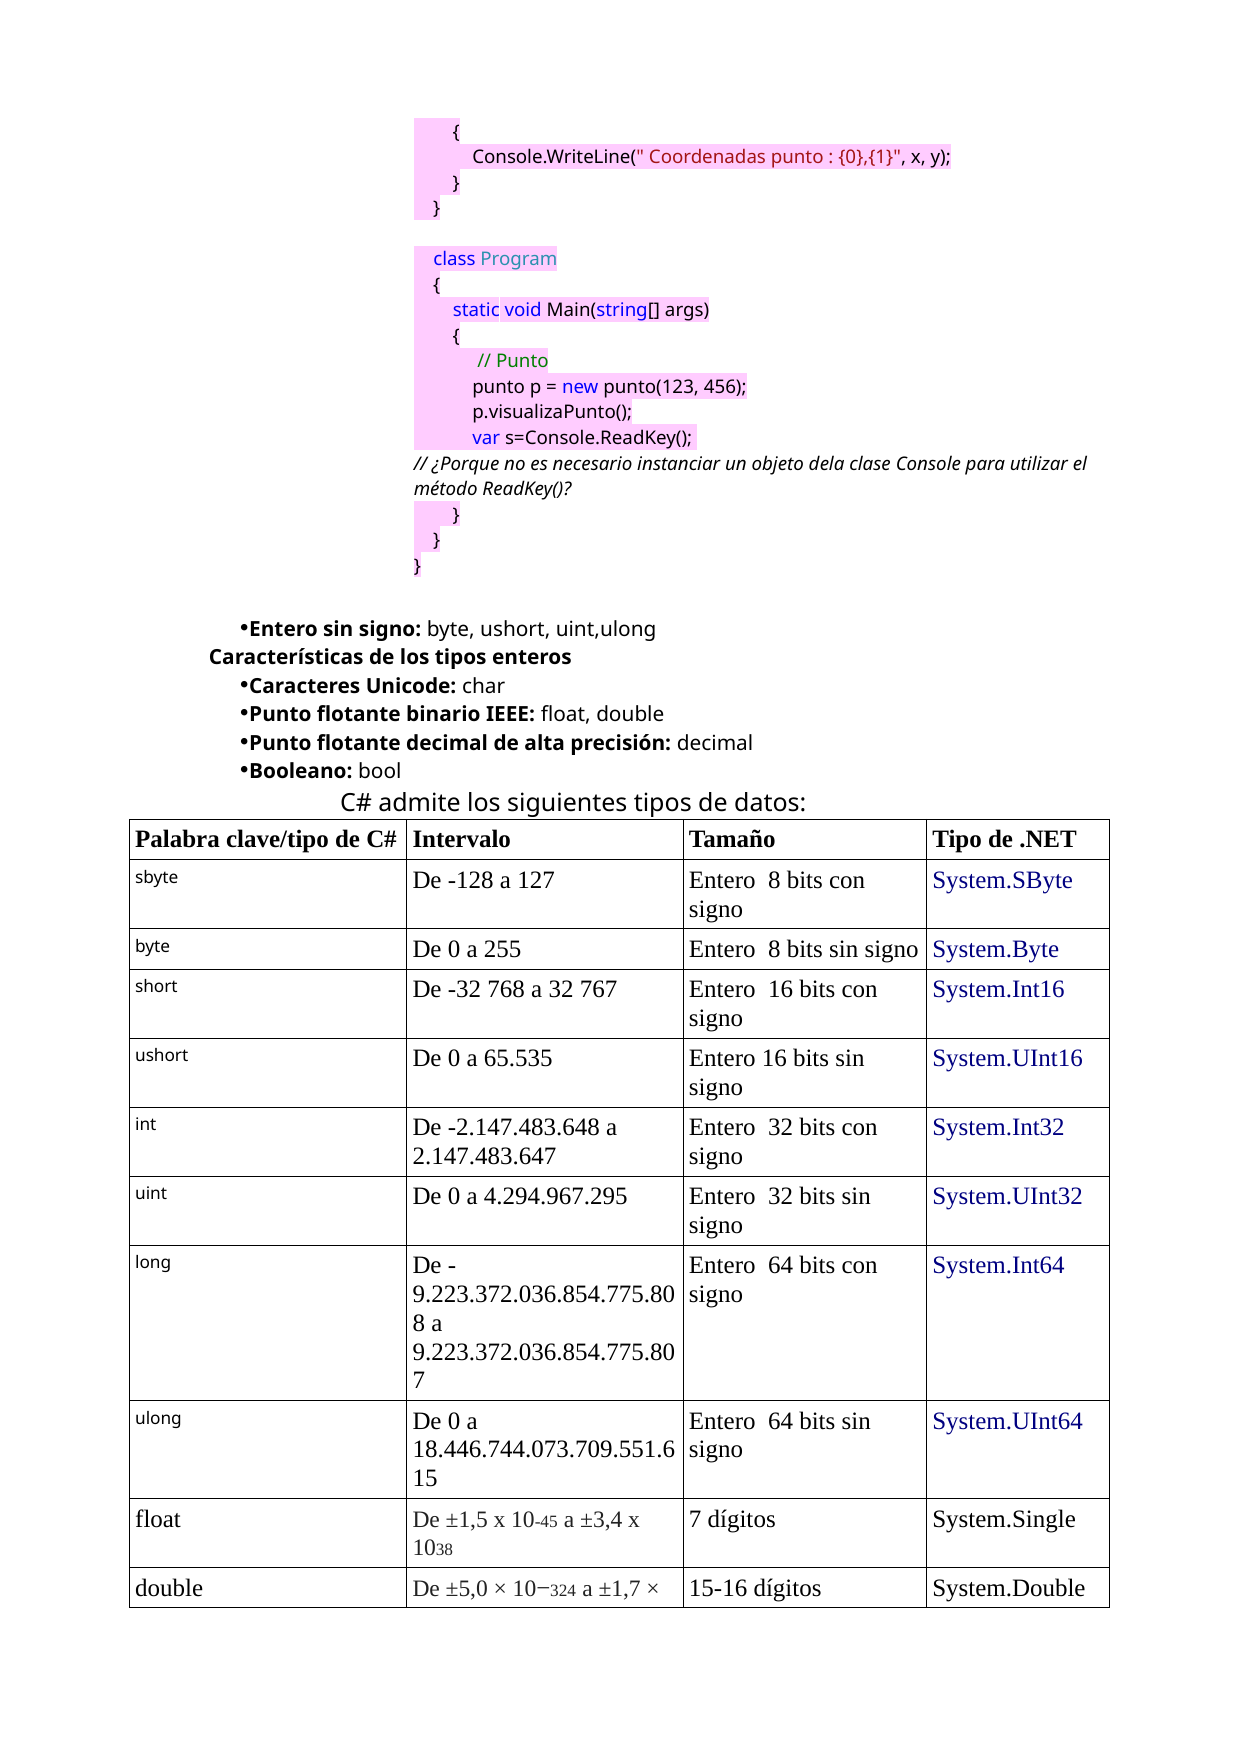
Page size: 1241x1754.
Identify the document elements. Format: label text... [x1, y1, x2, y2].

table_cell Entero 8 bits sin signo [684, 929, 926, 968]
table_cell ushort [130, 1039, 406, 1107]
table_cell Entero 32 bits sin signo [684, 1177, 926, 1245]
text punto p = new punto(123, 456); [413, 373, 1122, 399]
table_cell De -9.223.372.036.854.775.808 a 9.223.372.036.854.775.807 [407, 1246, 683, 1400]
text static void Main(string[] args) [413, 297, 1122, 322]
table_cell System.SByte [927, 860, 1109, 928]
table_cell System.UInt16 [927, 1039, 1109, 1107]
table_cell Entero 8 bits con signo [684, 860, 926, 928]
table_cell System.Int64 [927, 1246, 1109, 1400]
table_cell long [130, 1246, 406, 1400]
table_cell uint [130, 1177, 406, 1245]
text class Program [413, 246, 1122, 271]
list Caracteres Unicode: char [118, 671, 1122, 699]
table_cell System.Single [927, 1499, 1109, 1567]
table_cell De -32 768 a 32 767 [407, 970, 683, 1037]
text p.visualizaPunto(); [413, 399, 1122, 424]
table_header Tamaño [684, 820, 926, 859]
table_cell De ±1,5 x 10-45 a ±3,4 x 1038 [407, 1499, 683, 1567]
table_cell System.UInt32 [927, 1177, 1109, 1245]
text } [413, 501, 1122, 526]
text } [413, 552, 1122, 577]
text C# admite los siguientes tipos de datos: [118, 785, 1122, 819]
table_cell Entero 64 bits con signo [684, 1246, 926, 1400]
table_cell ulong [130, 1401, 406, 1498]
table_header Tipo de .NET [927, 820, 1109, 859]
table_cell System.Byte [927, 929, 1109, 968]
table_cell Entero 32 bits con signo [684, 1108, 926, 1176]
text { [413, 322, 1122, 348]
table_cell double [130, 1568, 406, 1607]
table_cell System.UInt64 [927, 1401, 1109, 1498]
table_header Palabra clave/tipo de C# [130, 820, 406, 859]
list Booleano: bool [118, 756, 1122, 785]
subtitle Características de los tipos enteros [118, 642, 1122, 671]
table_header Intervalo [407, 820, 683, 859]
table_cell Entero 16 bits con signo [684, 970, 926, 1037]
table_cell 15-16 dígitos [684, 1568, 926, 1607]
table_cell De ±5,0 × 10−324 a ±1,7 × [407, 1568, 683, 1607]
text { [413, 271, 1122, 297]
table_cell System.Int32 [927, 1108, 1109, 1176]
table_cell System.Int16 [927, 970, 1109, 1037]
table_cell int [130, 1108, 406, 1176]
table_cell 7 dígitos [684, 1499, 926, 1567]
text // ¿Porque no es necesario instanciar un objeto dela clase Console para utilizar el método ReadKey()? [413, 450, 1122, 501]
table_cell byte [130, 929, 406, 968]
table_cell sbyte [130, 860, 406, 928]
text } [413, 526, 1122, 552]
table_cell De 0 a 255 [407, 929, 683, 968]
text var s=Console.ReadKey(); [413, 424, 1122, 450]
list Entero sin signo: byte, ushort, uint,ulong [118, 614, 1122, 642]
table_cell De 0 a 4.294.967.295 [407, 1177, 683, 1245]
table_cell Entero 64 bits sin signo [684, 1401, 926, 1498]
text // Punto [413, 348, 1122, 373]
table_cell float [130, 1499, 406, 1567]
table_cell short [130, 970, 406, 1037]
text } [413, 169, 1122, 195]
text } [413, 195, 1122, 220]
table_cell De 0 a 18.446.744.073.709.551.615 [407, 1401, 683, 1498]
table_cell De -128 a 127 [407, 860, 683, 928]
table_cell De -2.147.483.648 a 2.147.483.647 [407, 1108, 683, 1176]
table_cell System.Double [927, 1568, 1109, 1607]
list Punto flotante binario IEEE: float, double [118, 699, 1122, 728]
text Console.WriteLine(" Coordenadas punto : {0},{1}", x, y); [413, 144, 1122, 169]
table_cell Entero 16 bits sin signo [684, 1039, 926, 1107]
text { [413, 118, 1122, 144]
list Punto flotante decimal de alta precisión: decimal [118, 728, 1122, 756]
table_cell De 0 a 65.535 [407, 1039, 683, 1107]
